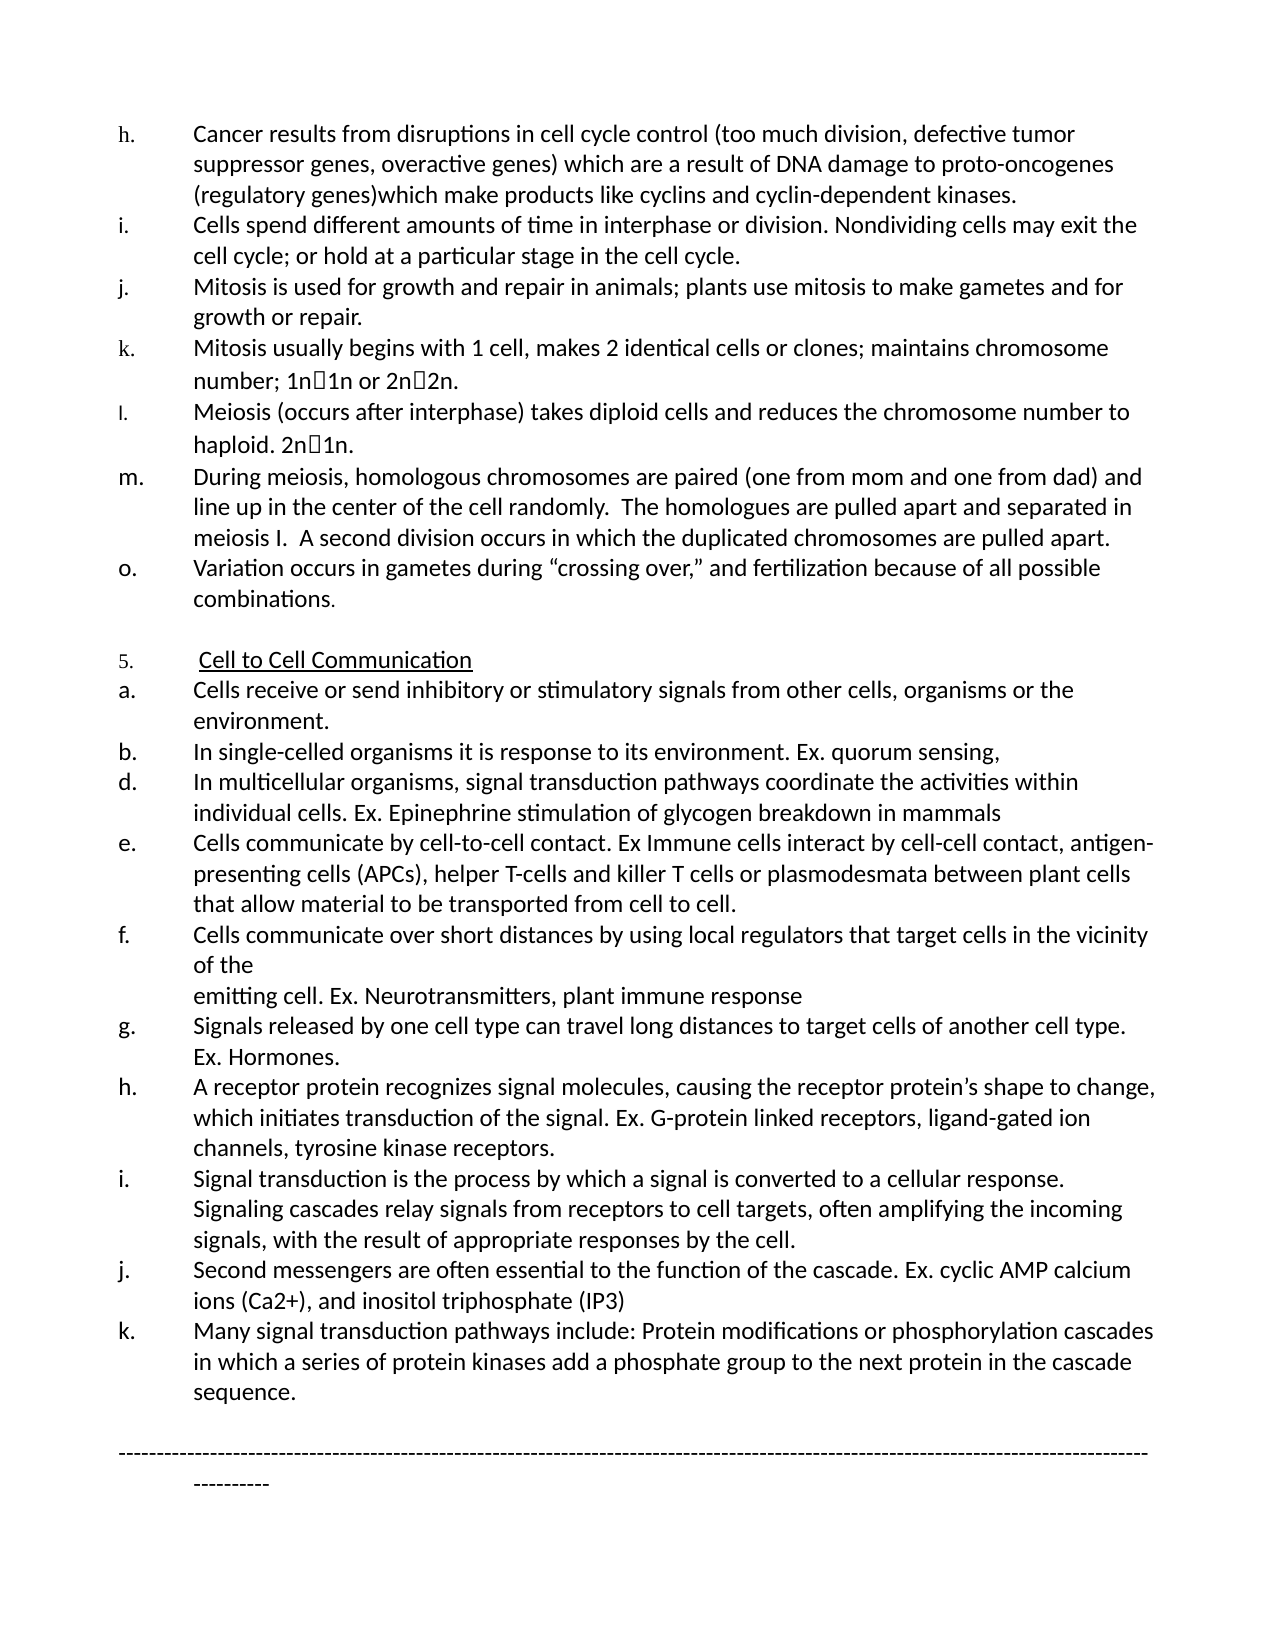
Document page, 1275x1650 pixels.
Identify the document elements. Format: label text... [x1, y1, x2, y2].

list Mitosis is used for growth and repair in animals; plants use mitosis to make gametes and for growth or repair. [118, 271, 1157, 332]
list Mitosis usually begins with 1 cell, makes 2 identical cells or clones; maintains chromosome number; 1n1n or 2n2n. [118, 332, 1157, 396]
list Cell to Cell Communication [118, 644, 1157, 674]
text emitting cell. Ex. Neurotransmitters, plant immune response [118, 980, 1157, 1010]
list Cells spend different amounts of time in interphase or division. Nondividing cells may exit the cell cycle; or hold at a particular stage in the cell cycle. [118, 210, 1157, 271]
text b. In single-celled organisms it is response to its environment. Ex. quorum sensing, [118, 736, 1157, 766]
text i. Signal transduction is the process by which a signal is converted to a cellular response. Signaling cascades relay signals from receptors to cell targets, often amplifying the incoming signals, with the result of appropriate responses by the cell. [118, 1163, 1157, 1254]
text e. Cells communicate by cell-to-cell contact. Ex Immune cells interact by cell-cell contact, antigen- presenting cells (APCs), helper T-cells and killer T cells or plasmodesmata between plant cells that allow material to be transported from cell to cell. [118, 827, 1157, 919]
text h. A receptor protein recognizes signal molecules, causing the receptor protein’s shape to change, [118, 1071, 1157, 1102]
list Cells receive or send inhibitory or stimulatory signals from other cells, organisms or the environment. [118, 674, 1157, 736]
text d. In multicellular organisms, signal transduction pathways coordinate the activities within individual cells. Ex. Epinephrine stimulation of glycogen breakdown in mammals [118, 766, 1157, 827]
text l. Meiosis (occurs after interphase) takes diploid cells and reduces the chromosome number to haploid. 2n1n. [118, 396, 1157, 461]
list Cancer results from disruptions in cell cycle control (too much division, defective tumor suppressor genes, overactive genes) which are a result of DNA damage to proto-oncogenes (regulatory genes)which make products like cyclins and cyclin-dependent kinases. [118, 118, 1157, 210]
text j. Second messengers are often essential to the function of the cascade. Ex. cyclic AMP calcium ions (Ca2+), and inositol triphosphate (IP3) [118, 1254, 1157, 1316]
text m. During meiosis, homologous chromosomes are paired (one from mom and one from dad) and line up in the center of the cell randomly. The homologues are pulled apart and separated in meiosis I. A second division occurs in which the duplicated chromosomes are pulled apart. [118, 461, 1157, 552]
text o. Variation occurs in gametes during “crossing over,” and fertilization because of all possible combinations. [118, 552, 1157, 613]
text ------------------------------------------------------------------------------------------------------------------------------------------------- [118, 1438, 1157, 1499]
text f. Cells communicate over short distances by using local regulators that target cells in the vicinity of the [118, 919, 1157, 980]
text k. Many signal transduction pathways include: Protein modifications or phosphorylation cascades in which a series of protein kinases add a phosphate group to the next protein in the cascade sequence. [118, 1316, 1157, 1407]
text which initiates transduction of the signal. Ex. G-protein linked receptors, ligand-gated ion channels, tyrosine kinase receptors. [193, 1102, 1157, 1163]
text g. Signals released by one cell type can travel long distances to target cells of another cell type. Ex. Hormones. [118, 1010, 1157, 1071]
